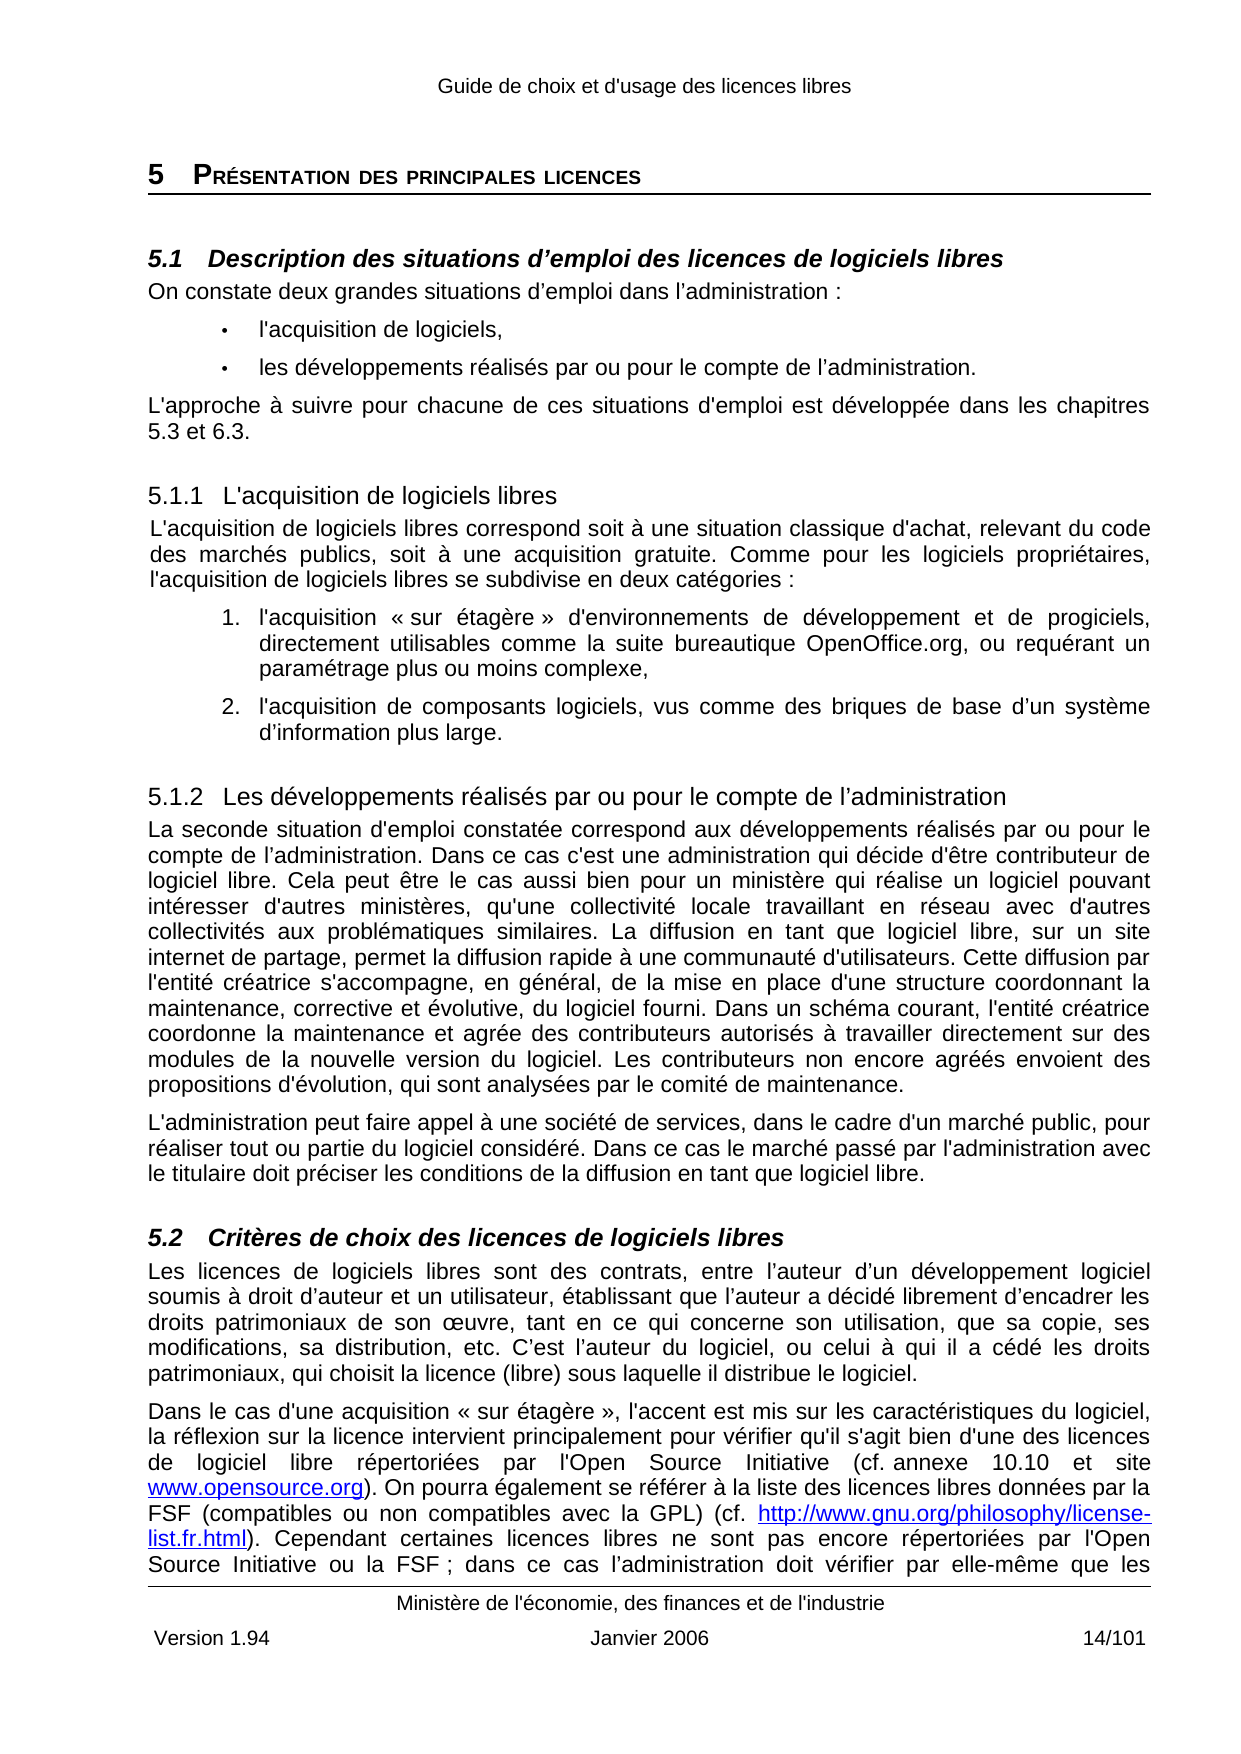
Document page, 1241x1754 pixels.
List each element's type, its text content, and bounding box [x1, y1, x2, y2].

text L'approche à suivre pour chacune de ces situations d'emploi est développée dans les chapitres 5.3 et 6.3. [148, 393, 1151, 444]
text L'acquisition de logiciels libres correspond soit à une situation classique d'achat, relevant du code des marchés publics, soit à une acquisition gratuite. Comme pour les logiciels propriétaires, l'acquisition de logiciels libres se subdivise en deux catégories : [149, 516, 1151, 592]
list les développements réalisés par ou pour le compte de l’administration. [221, 355, 1151, 381]
text Dans le cas d'une acquisition « sur étagère », l'accent est mis sur les caractéristiques du logiciel, la réflexion sur la licence intervient principalement pour vérifier qu'il s'agit bien d'une des licences de logiciel libre répertoriées par l'Open Source Initiative (cf. annexe 10.10 et site www.opensource.org). On pourra également se référer à la liste des licences libres données par la FSF (compatibles ou non compatibles avec la GPL) (cf. http://www.gnu.org/philosophy/license-list.fr.html). Cependant certaines licences libres ne sont pas encore répertoriées par l'Open Source Initiative ou la FSF ; dans ce cas l’administration doit vérifier par elle-même que les [148, 1398, 1151, 1577]
subtitle Description des situations d’emploi des licences de logiciels libres [148, 245, 1151, 273]
list l'acquisition de logiciels, [221, 317, 1151, 343]
subtitle L'acquisition de logiciels libres [148, 482, 1151, 510]
list l'acquisition de composants logiciels, vus comme des briques de base d’un système d’information plus large. [221, 694, 1151, 745]
text La seconde situation d'emploi constatée correspond aux développements réalisés par ou pour le compte de l’administration. Dans ce cas c'est une administration qui décide d'être contributeur de logiciel libre. Cela peut être le cas aussi bien pour un ministère qui réalise un logiciel pouvant intéresser d'autres ministères, qu'une collectivité locale travaillant en réseau avec d'autres collectivités aux problématiques similaires. La diffusion en tant que logiciel libre, sur un site internet de partage, permet la diffusion rapide à une communauté d'utilisateurs. Cette diffusion par l'entité créatrice s'accompagne, en général, de la mise en place d'une structure coordonnant la maintenance, corrective et évolutive, du logiciel fourni. Dans un schéma courant, l'entité créatrice coordonne la maintenance et agrée des contributeurs autorisés à travailler directement sur des modules de la nouvelle version du logiciel. Les contributeurs non encore agréés envoient des propositions d'évolution, qui sont analysées par le comité de maintenance. [148, 817, 1151, 1098]
subtitle Les développements réalisés par ou pour le compte de l’administration [148, 783, 1151, 811]
text L'administration peut faire appel à une société de services, dans le cadre d'un marché public, pour réaliser tout ou partie du logiciel considéré. Dans ce cas le marché passé par l'administration avec le titulaire doit préciser les conditions de la diffusion en tant que logiciel libre. [148, 1110, 1151, 1187]
list l'acquisition « sur étagère » d'environnements de développement et de progiciels, directement utilisables comme la suite bureautique OpenOffice.org, ou requérant un paramétrage plus ou moins complexe, [221, 605, 1151, 682]
text On constate deux grandes situations d’emploi dans l’administration : [148, 279, 1151, 304]
text Les licences de logiciels libres sont des contrats, entre l’auteur d’un développement logiciel soumis à droit d’auteur et un utilisateur, établissant que l’auteur a décidé librement d’encadrer les droits patrimoniaux de son œuvre, tant en ce qui concerne son utilisation, que sa copie, ses modifications, sa distribution, etc. C’est l’auteur du logiciel, ou celui à qui il a cédé les droits patrimoniaux, qui choisit la licence (libre) sous laquelle il distribue le logiciel. [148, 1258, 1151, 1386]
subtitle Critères de choix des licences de logiciels libres [148, 1224, 1151, 1252]
subtitle Présentation des principales licences [148, 158, 1151, 193]
